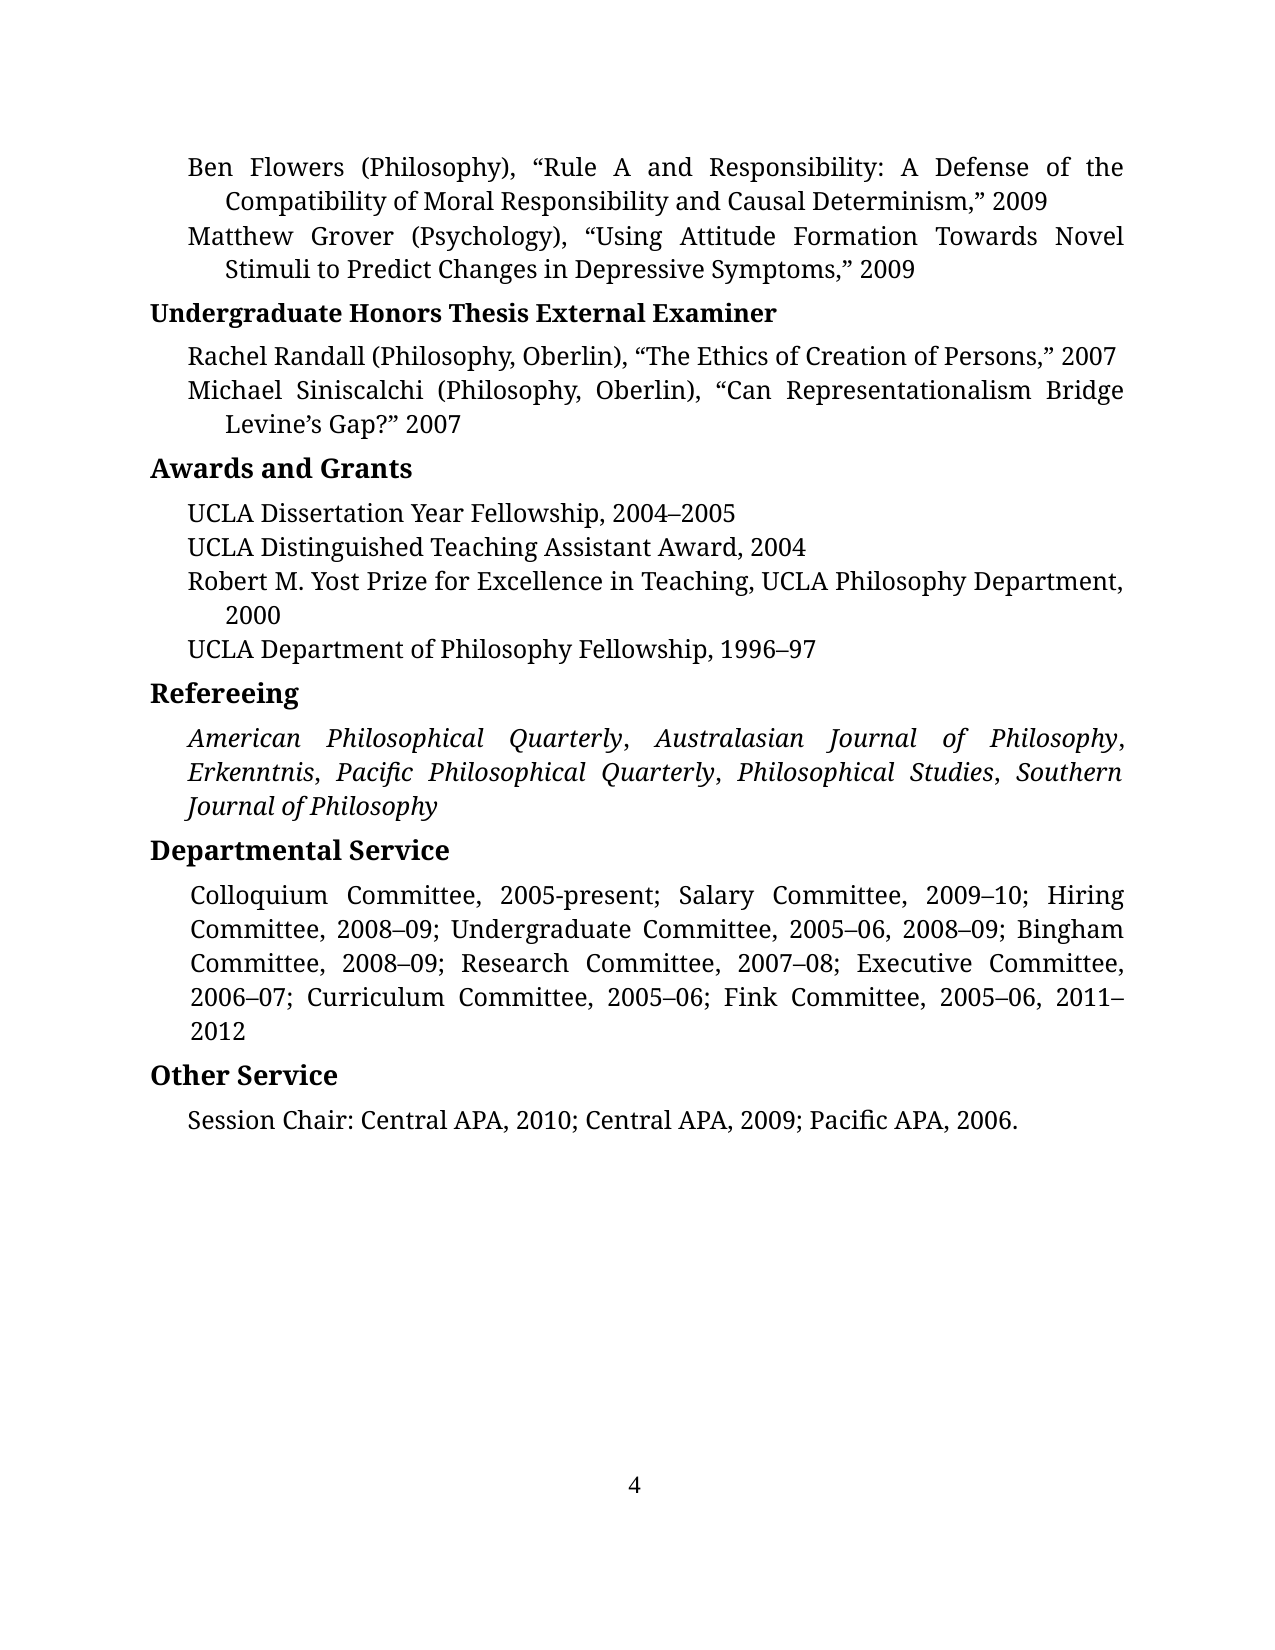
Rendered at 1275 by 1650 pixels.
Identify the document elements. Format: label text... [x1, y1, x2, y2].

subtitle Awards and Grants [150, 449, 1125, 486]
list Session Chair: Central APA, 2010; Central APA, 2009; Pacific APA, 2006. [187, 1102, 1125, 1136]
list Michael Siniscalchi (Philosophy, Oberlin), “Can Representationalism Bridge Levine’s Gap?” 2007 [187, 372, 1125, 440]
subtitle Undergraduate Honors Thesis External Examiner [150, 295, 1125, 329]
list Matthew Grover (Psychology), “Using Attitude Formation Towards Novel Stimuli to Predict Changes in Depressive Symptoms,” 2009 [187, 218, 1125, 286]
list Rachel Randall (Philosophy, Oberlin), “The Ethics of Creation of Persons,” 2007 [187, 338, 1125, 372]
list UCLA Dissertation Year Fellowship, 2004–2005 [187, 495, 1125, 529]
list UCLA Department of Philosophy Fellowship, 1996–97 [187, 631, 1125, 666]
subtitle Departmental Service [150, 831, 1125, 868]
list Robert M. Yost Prize for Excellence in Teaching, UCLA Philosophy Department, 2000 [187, 563, 1125, 631]
list UCLA Distinguished Teaching Assistant Award, 2004 [187, 529, 1125, 563]
text American Philosophical Quarterly, Australasian Journal of Philosophy, Erkenntnis, Pacific Philosophical Quarterly, Philosophical Studies, Southern Journal of Philosophy [188, 720, 1125, 822]
subtitle Refereeing [150, 674, 1125, 711]
subtitle Other Service [150, 1057, 1125, 1093]
list Ben Flowers (Philosophy), “Rule A and Responsibility: A Defense of the Compatibility of Moral Responsibility and Causal Determinism,” 2009 [187, 150, 1125, 218]
text Colloquium Committee, 2005-present; Salary Committee, 2009–10; Hiring Committee, 2008–09; Undergraduate Committee, 2005–06, 2008–09; Bingham Committee, 2008–09; Research Committee, 2007–08; Executive Committee, 2006–07; Curriculum Committee, 2005–06; Fink Committee, 2005–06, 2011–2012 [190, 877, 1125, 1048]
